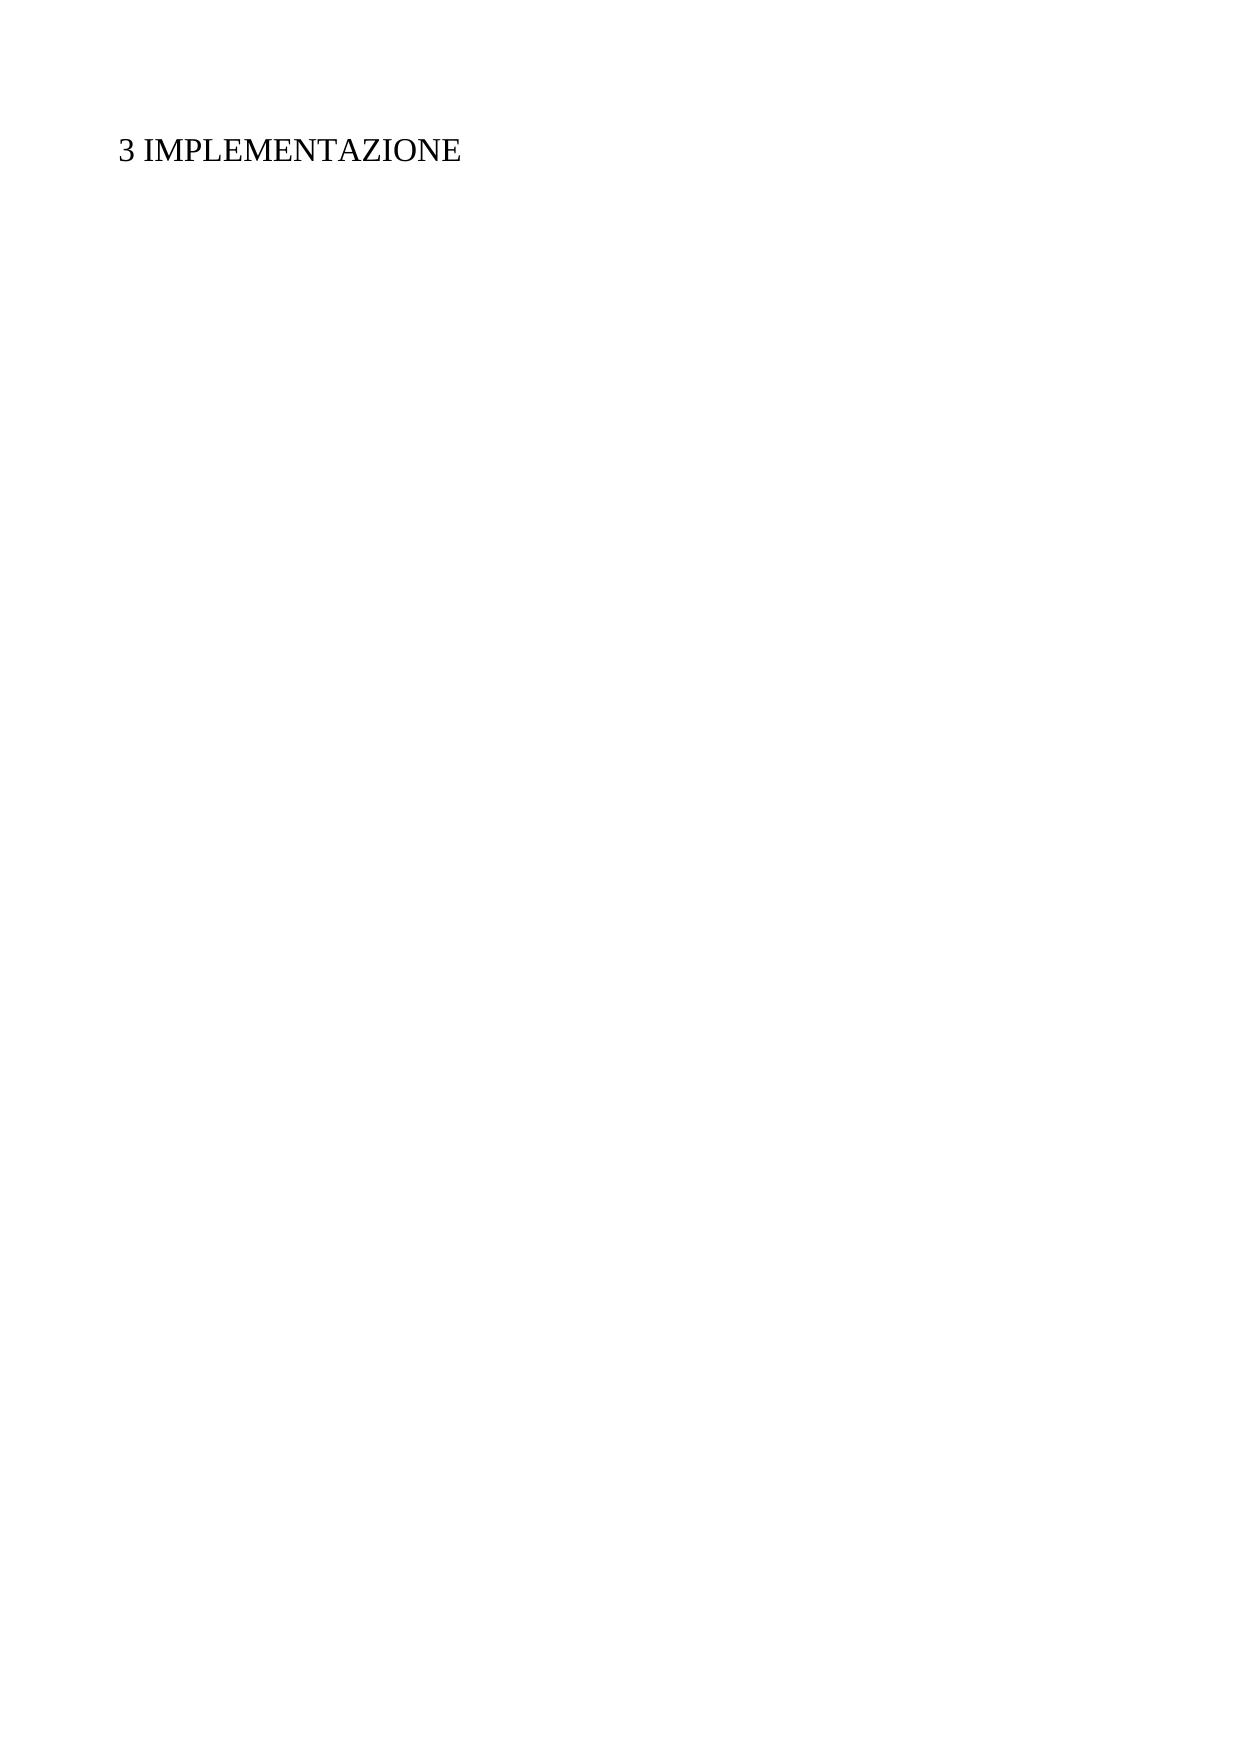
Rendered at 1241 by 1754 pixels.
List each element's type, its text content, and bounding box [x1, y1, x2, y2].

text 3 IMPLEMENTAZIONE [118, 130, 1122, 168]
